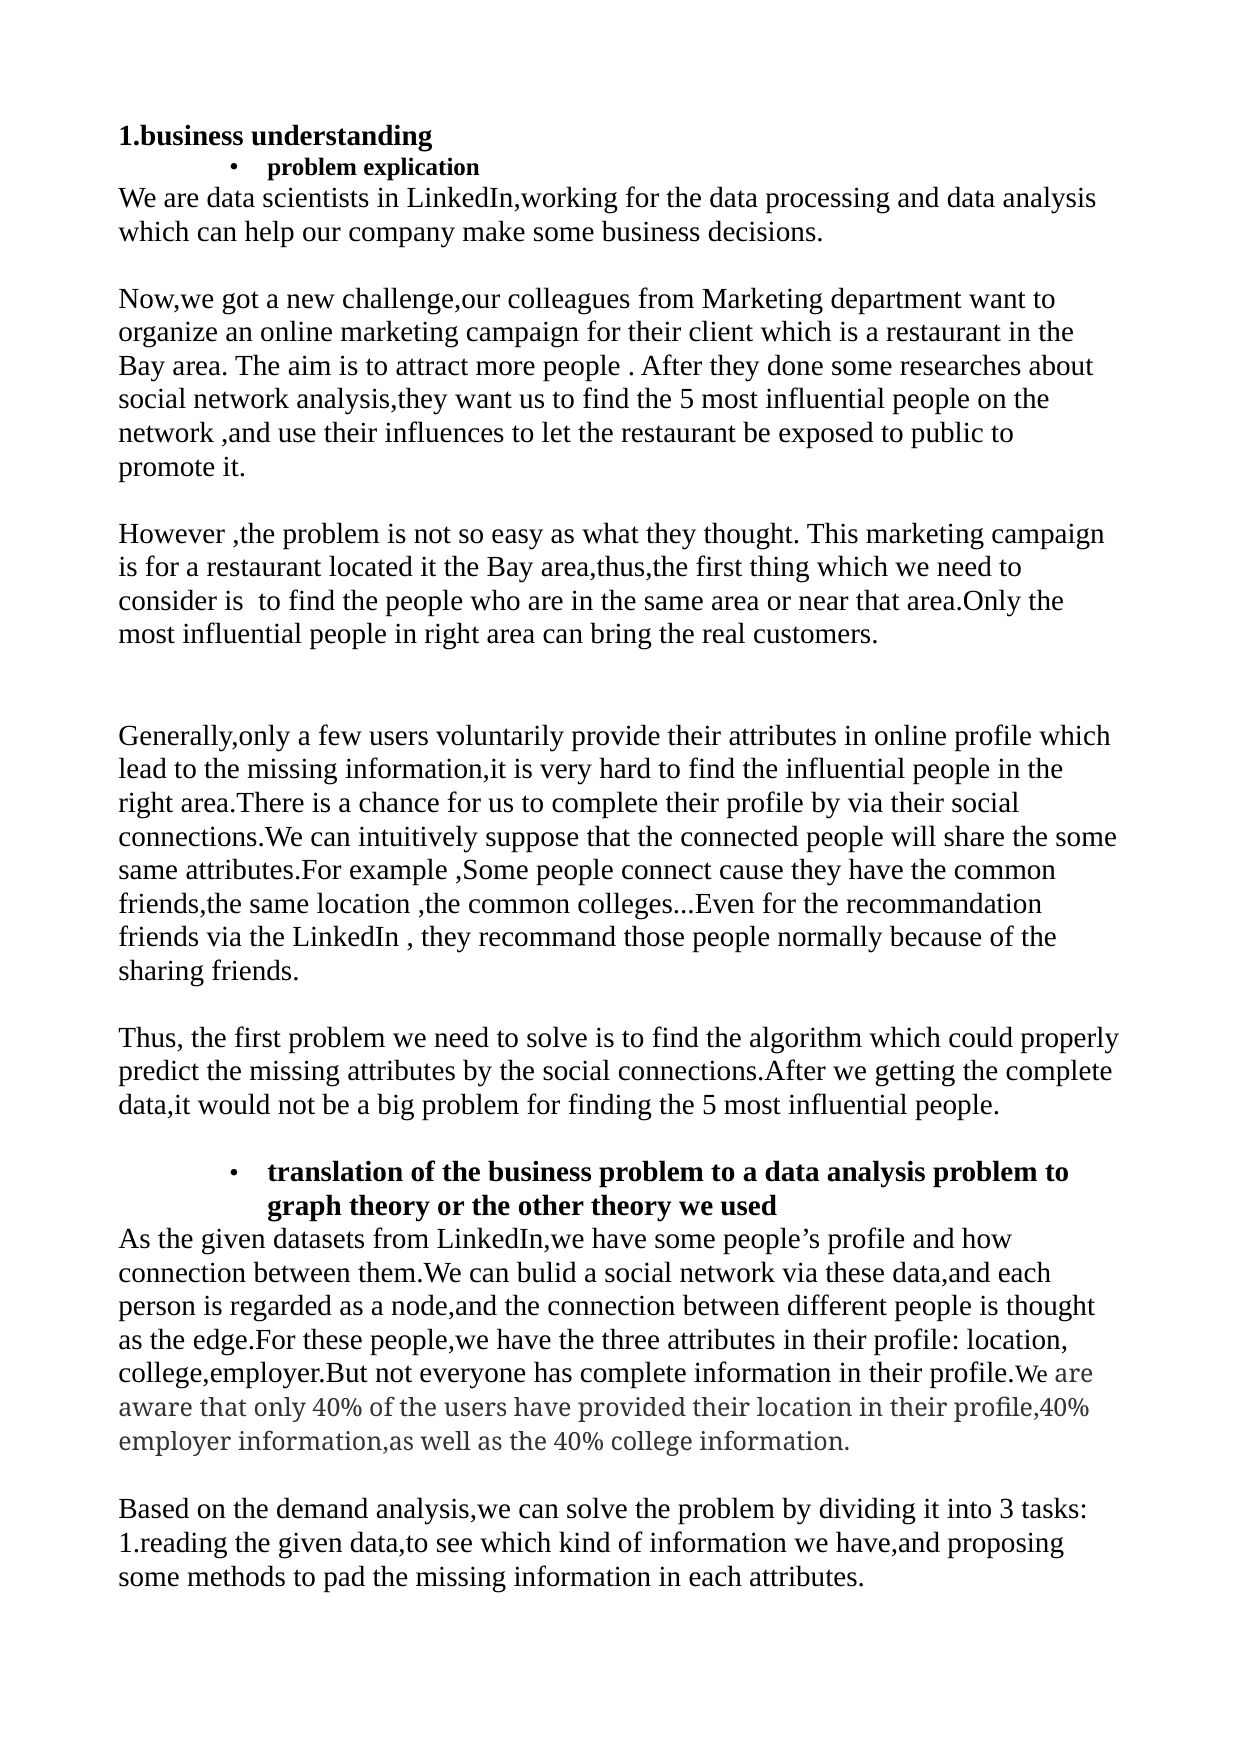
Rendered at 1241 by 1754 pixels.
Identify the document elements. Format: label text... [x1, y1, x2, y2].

list translation of the business problem to a data analysis problem to graph theory or the other theory we used [229, 1154, 1122, 1221]
text Based on the demand analysis,we can solve the problem by dividing it into 3 tasks: [118, 1492, 1122, 1525]
text person is regarded as a node,and the connection between different people is thought as the edge.For these people,we have the three attributes in their profile: location, college,employer.But not everyone has complete information in their profile.We are aware that only 40% of the users have provided their location in their profile,40% employer information,as well as the 40% college information. [118, 1288, 1122, 1458]
text 1.business understanding [118, 118, 1122, 152]
text 1.reading the given data,to see which kind of information we have,and proposing some methods to pad the missing information in each attributes. [118, 1525, 1122, 1592]
text Thus, the first problem we need to solve is to find the algorithm which could properly predict the missing attributes by the social connections.After we getting the complete data,it would not be a big problem for finding the 5 most influential people. [118, 1020, 1122, 1121]
text We are data scientists in LinkedIn,working for the data processing and data analysis which can help our company make some business decisions. [118, 180, 1122, 247]
list problem explication [229, 152, 1122, 180]
text However ,the problem is not so easy as what they thought. This marketing campaign is for a restaurant located it the Bay area,thus,the first thing which we need to consider is to find the people who are in the same area or near that area.Only the most influential people in right area can bring the real customers. [118, 516, 1122, 650]
text Now,we got a new challenge,our colleagues from Marketing department want to organize an online marketing campaign for their client which is a restaurant in the Bay area. The aim is to attract more people . After they done some researches about social network analysis,they want us to find the 5 most influential people on the network ,and use their influences to let the restaurant be exposed to public to promote it. [118, 281, 1122, 482]
text Generally,only a few users voluntarily provide their attributes in online profile which lead to the missing information,it is very hard to find the influential people in the right area.There is a chance for us to complete their profile by via their social connections.We can intuitively suppose that the connected people will share the some same attributes.For example ,Some people connect cause they have the common friends,the same location ,the common colleges...Even for the recommandation friends via the LinkedIn , they recommand those people normally because of the sharing friends. [118, 718, 1122, 986]
text As the given datasets from LinkedIn,we have some people’s profile and how connection between them.We can bulid a social network via these data,and each [118, 1221, 1122, 1288]
